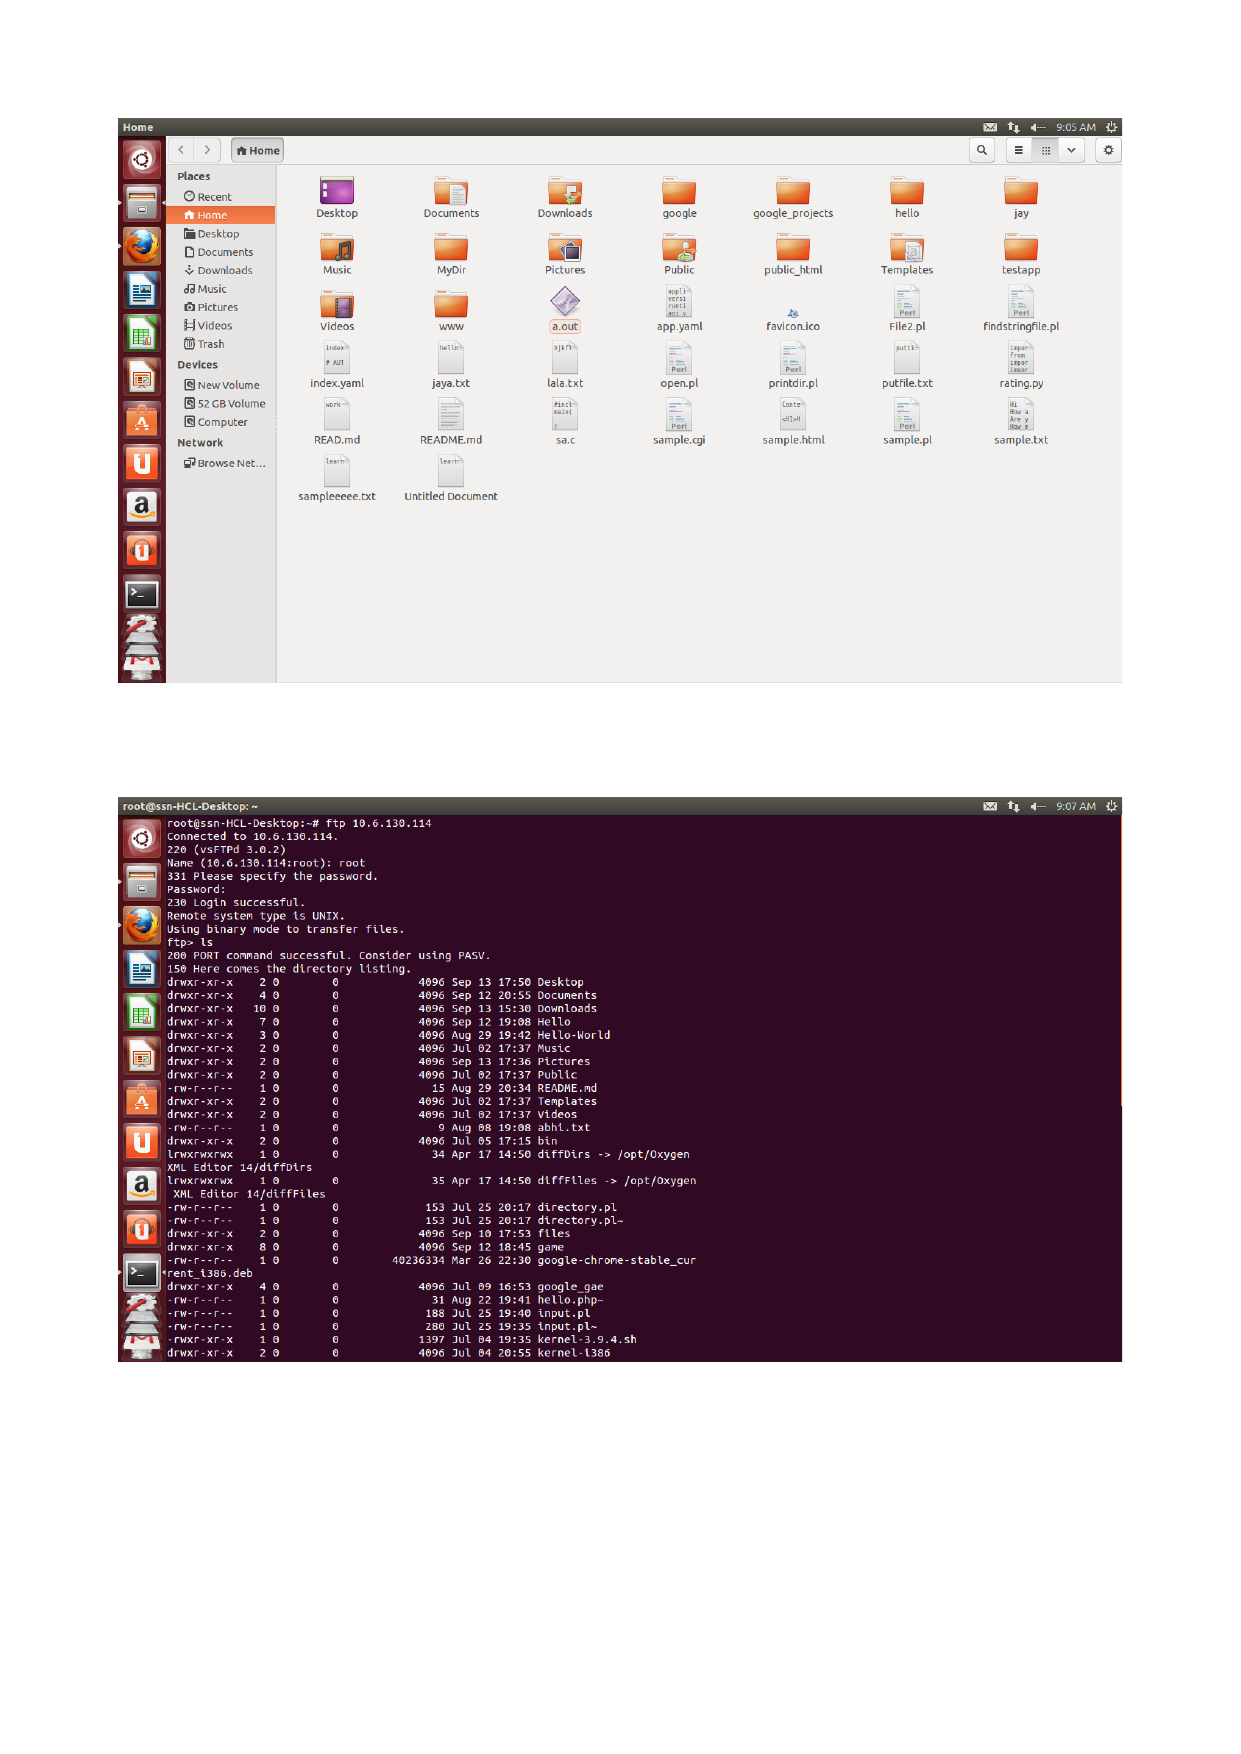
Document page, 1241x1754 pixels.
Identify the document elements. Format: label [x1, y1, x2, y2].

picture [118, 797, 1123, 1362]
picture [118, 118, 1123, 683]
